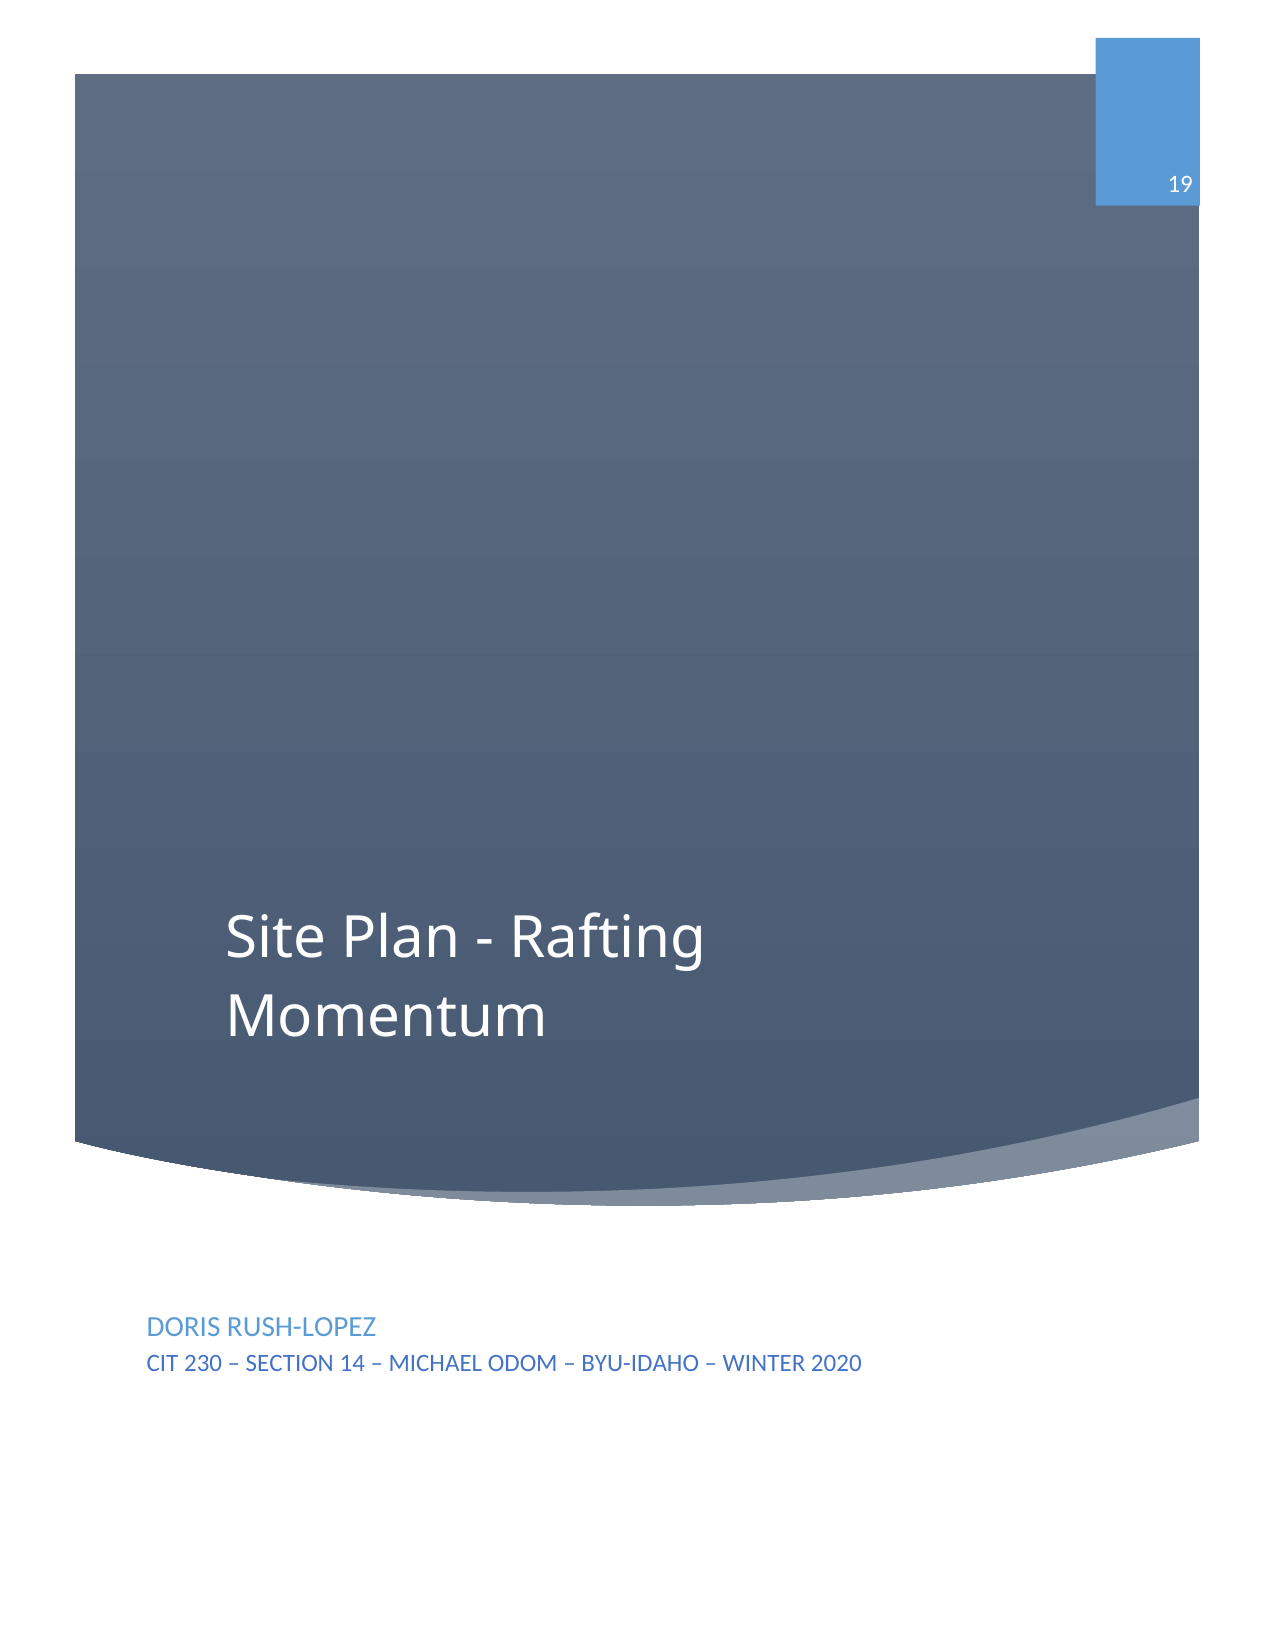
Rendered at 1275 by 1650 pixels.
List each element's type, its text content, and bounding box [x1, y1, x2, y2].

text cit 230 – section 14 – MICHAEL ODOM – BYU-IDAHO – WINTER 2020 [146, 1347, 1099, 1378]
text 19 [1103, 168, 1192, 198]
text doris Rush-Lopez [146, 1308, 1099, 1343]
